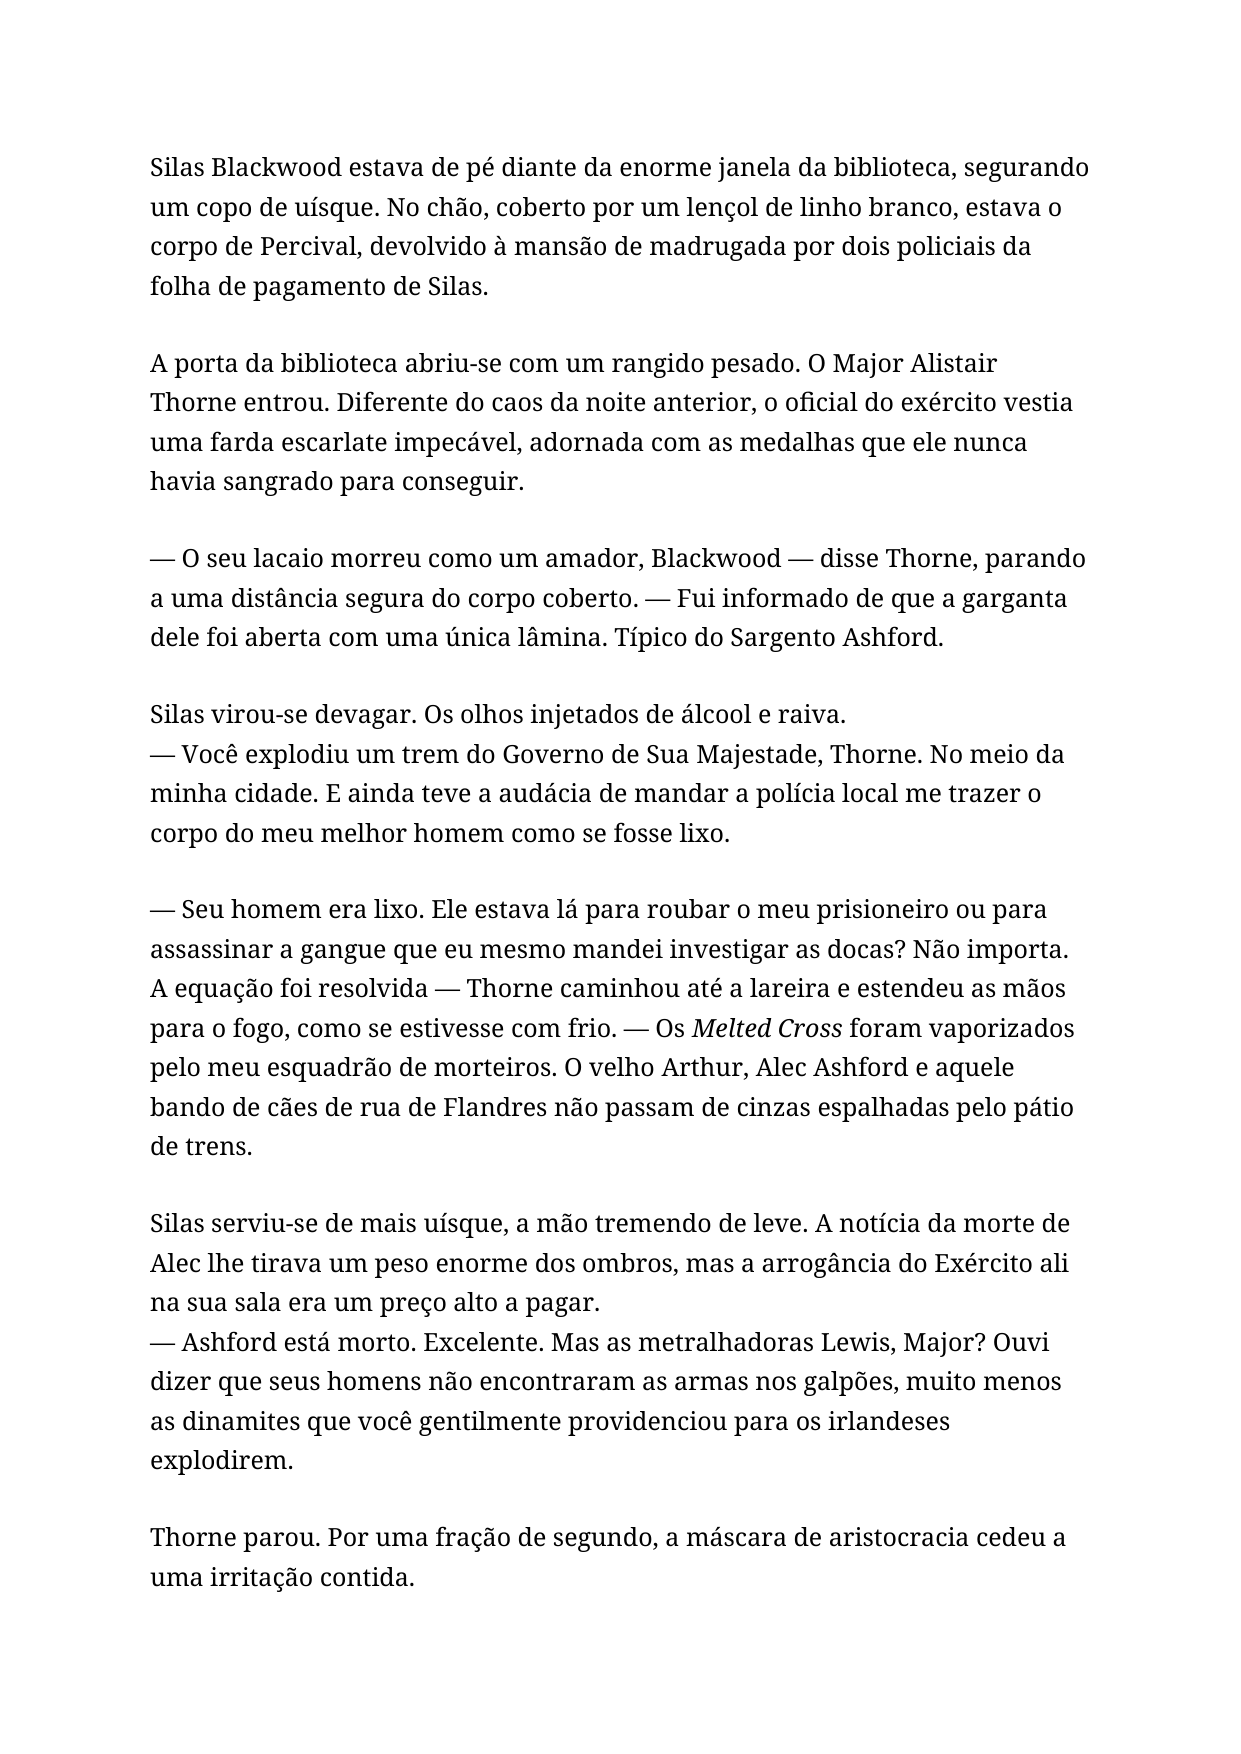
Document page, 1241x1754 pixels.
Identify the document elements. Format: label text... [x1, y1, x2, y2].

text A porta da biblioteca abriu-se com um rangido pesado. O Major Alistair Thorne entrou. Diferente do caos da noite anterior, o oficial do exército vestia uma farda escarlate impecável, adornada com as medalhas que ele nunca havia sangrado para conseguir. [150, 345, 1090, 498]
text Thorne parou. Por uma fração de segundo, a máscara de aristocracia cedeu a uma irritação contida. [150, 1520, 1090, 1593]
text Silas virou-se devagar. Os olhos injetados de álcool e raiva. — Você explodiu um trem do Governo de Sua Majestade, Thorne. No meio da minha cidade. E ainda teve a audácia de mandar a polícia local me trazer o corpo do meu melhor homem como se fosse lixo. [150, 697, 1090, 849]
text Silas Blackwood estava de pé diante da enorme janela da biblioteca, segurando um copo de uísque. No chão, coberto por um lençol de linho branco, estava o corpo de Percival, devolvido à mansão de madrugada por dois policiais da folha de pagamento de Silas. [150, 150, 1090, 302]
text Silas serviu-se de mais uísque, a mão tremendo de leve. A notícia da morte de Alec lhe tirava um peso enorme dos ombros, mas a arrogância do Exército ali na sua sala era um preço alto a pagar. — Ashford está morto. Excelente. Mas as metralhadoras Lewis, Major? Ouvi dizer que seus homens não encontraram as armas nos galpões, muito menos as dinamites que você gentilmente providenciou para os irlandeses explodirem. [150, 1206, 1090, 1477]
text — Seu homem era lixo. Ele estava lá para roubar o meu prisioneiro ou para assassinar a gangue que eu mesmo mandei investigar as docas? Não importa. A equação foi resolvida — Thorne caminhou até a lareira e estendeu as mãos para o fogo, como se estivesse com frio. — Os Melted Cross foram vaporizados pelo meu esquadrão de morteiros. O velho Arthur, Alec Ashford e aquele bando de cães de rua de Flandres não passam de cinzas espalhadas pelo pátio de trens. [150, 892, 1090, 1163]
text — O seu lacaio morreu como um amador, Blackwood — disse Thorne, parando a uma distância segura do corpo coberto. — Fui informado de que a garganta dele foi aberta com uma única lâmina. Típico do Sargento Ashford. [150, 541, 1090, 654]
